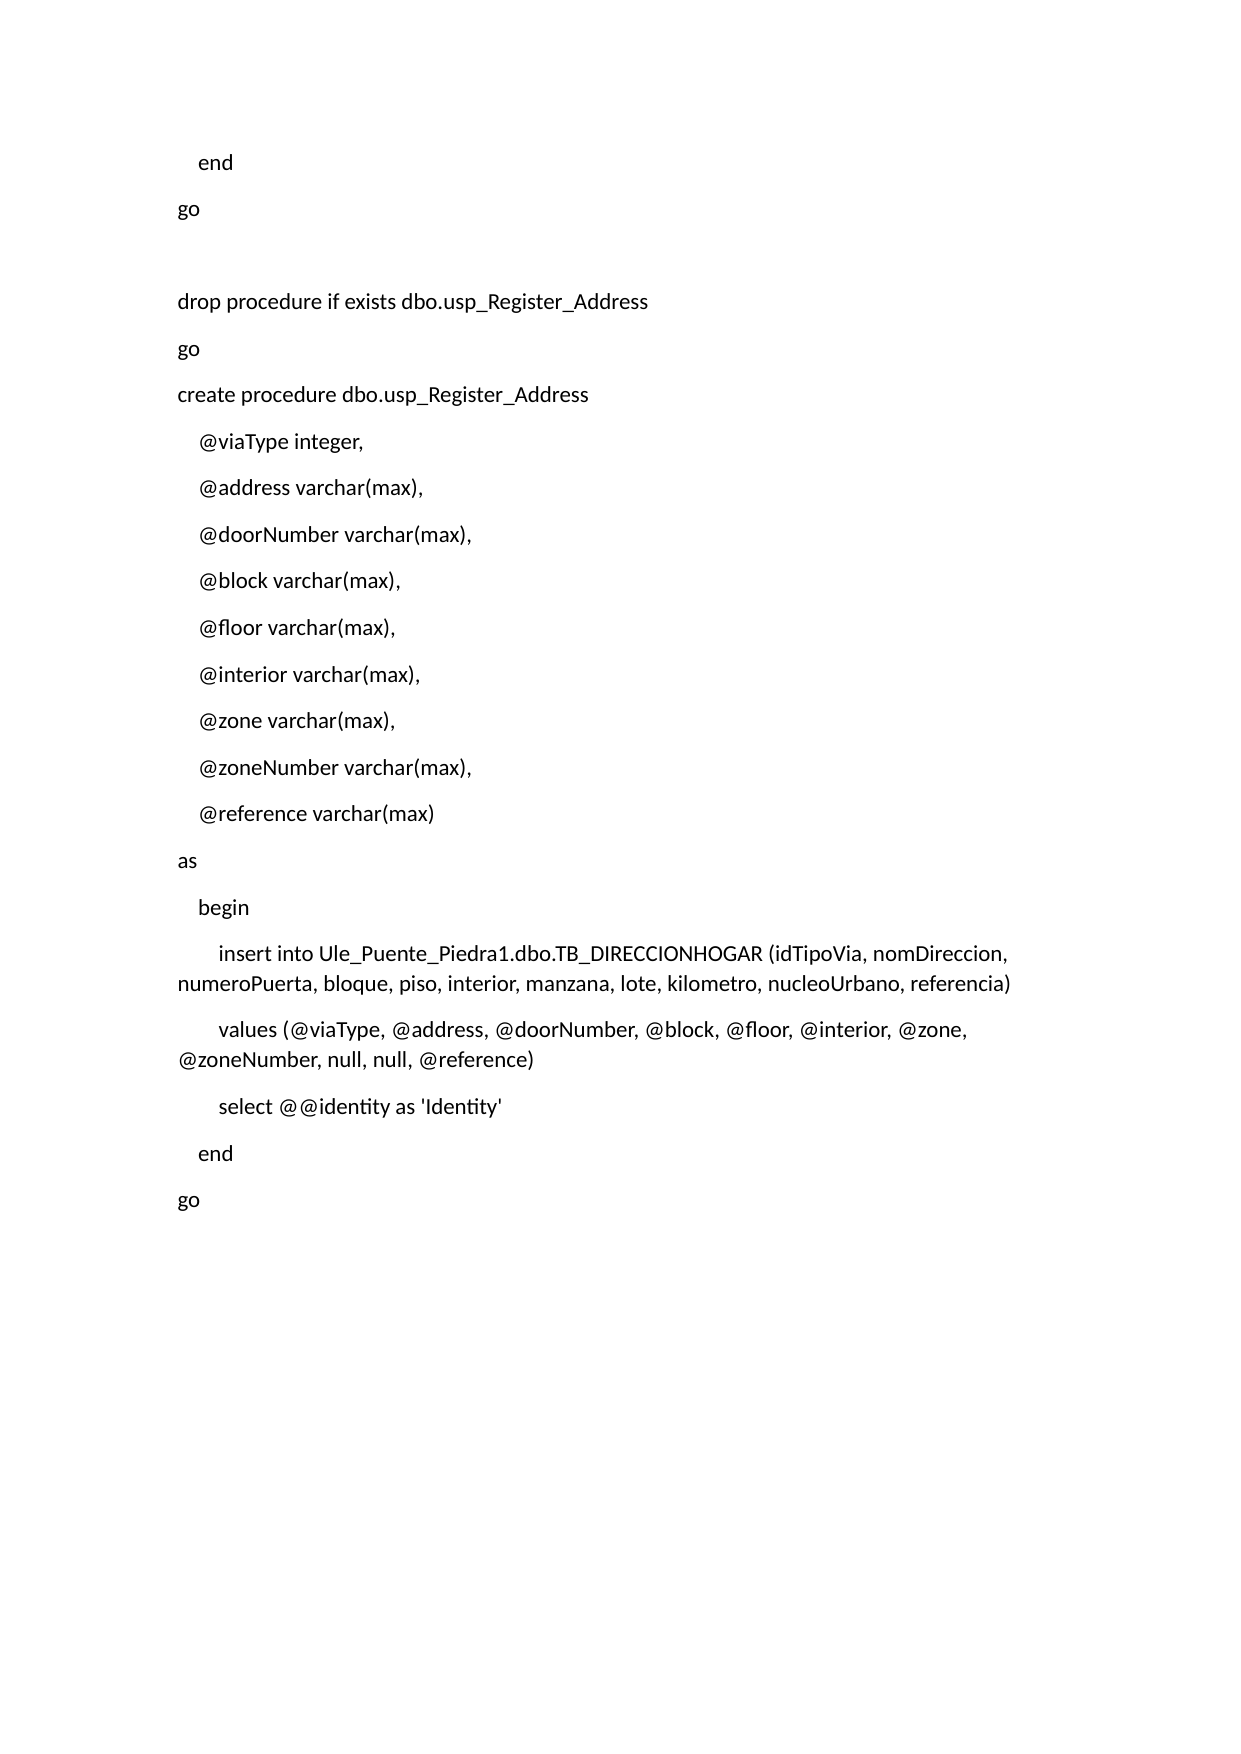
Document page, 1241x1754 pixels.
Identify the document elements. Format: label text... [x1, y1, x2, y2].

text drop procedure if exists dbo.usp_Register_Address [177, 287, 1063, 315]
text end [177, 148, 1063, 176]
text create procedure dbo.usp_Register_Address [177, 380, 1063, 408]
text select @@identity as 'Identity' [177, 1092, 1063, 1120]
text @floor varchar(max), [177, 613, 1063, 641]
text insert into Ule_Puente_Piedra1.dbo.TB_DIRECCIONHOGAR (idTipoVia, nomDireccion, numeroPuerta, bloque, piso, interior, manzana, lote, kilometro, nucleoUrbano, referencia) [177, 939, 1063, 997]
text go [177, 334, 1063, 362]
text as [177, 846, 1063, 874]
text end [177, 1139, 1063, 1167]
text values (@viaType, @address, @doorNumber, @block, @floor, @interior, @zone, @zoneNumber, null, null, @reference) [177, 1016, 1063, 1073]
text @viaType integer, [177, 427, 1063, 455]
text @reference varchar(max) [177, 799, 1063, 827]
text @block varchar(max), [177, 567, 1063, 595]
text @doorNumber varchar(max), [177, 520, 1063, 548]
text @interior varchar(max), [177, 660, 1063, 688]
text begin [177, 893, 1063, 921]
text go [177, 194, 1063, 222]
text @zoneNumber varchar(max), [177, 753, 1063, 781]
text @zone varchar(max), [177, 706, 1063, 734]
text @address varchar(max), [177, 473, 1063, 502]
text go [177, 1185, 1063, 1213]
